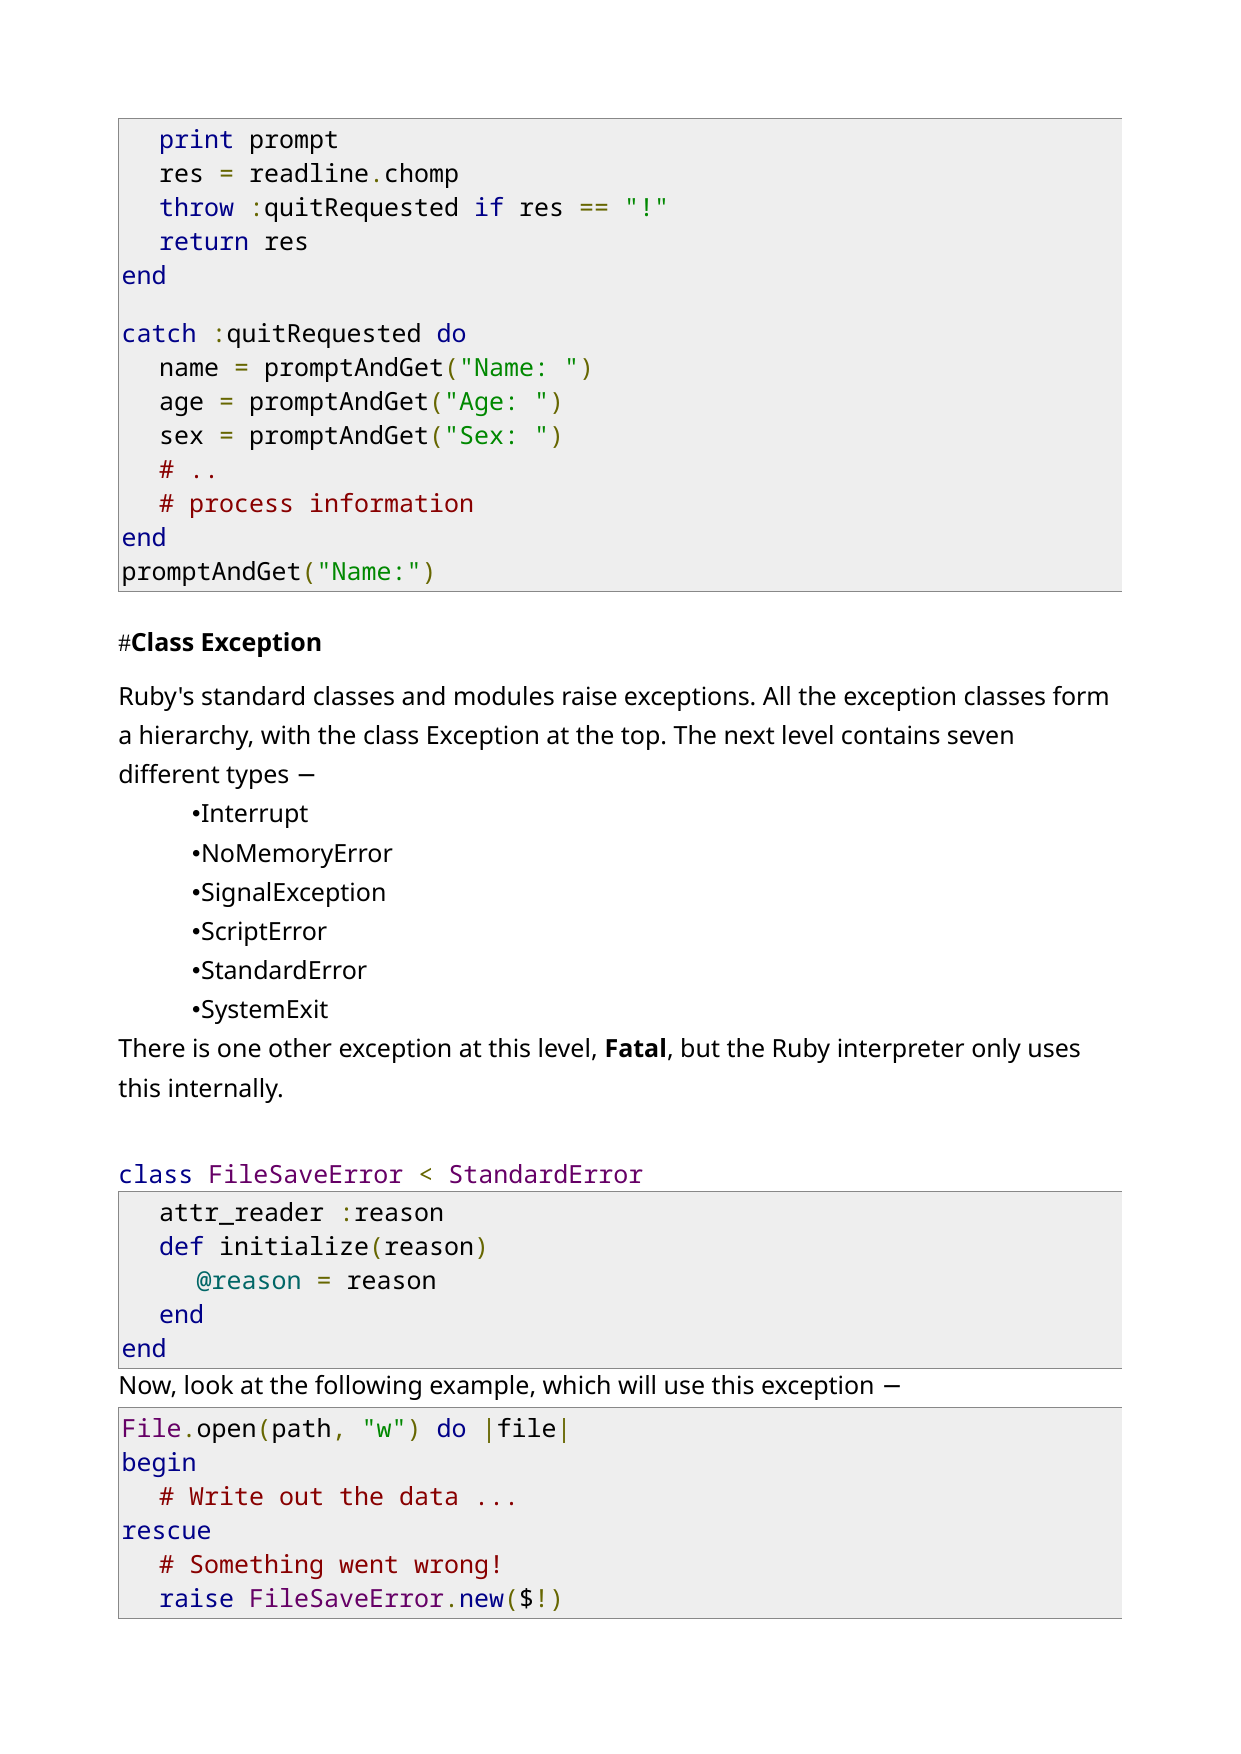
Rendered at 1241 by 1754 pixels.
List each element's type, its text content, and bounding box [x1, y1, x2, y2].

text sex = promptAndGet("Sex: ") [119, 414, 1122, 448]
list SystemExit [118, 992, 1122, 1026]
text There is one other exception at this level, Fatal, but the Ruby interpreter only uses this internally. [118, 1031, 1122, 1104]
list Interrupt [118, 796, 1122, 830]
text @reason = reason [119, 1259, 1122, 1293]
text begin [119, 1441, 1122, 1475]
text def initialize(reason) [119, 1225, 1122, 1259]
text rescue [119, 1509, 1122, 1543]
list NoMemoryError [118, 835, 1122, 869]
text end [119, 1293, 1122, 1327]
text print prompt [119, 119, 1122, 152]
text throw :quitRequested if res == "!" [119, 186, 1122, 220]
text class FileSaveError < StandardError [118, 1157, 1122, 1191]
text raise FileSaveError.new($!) [119, 1577, 1122, 1618]
text # Write out the data ... [119, 1475, 1122, 1509]
list ScriptError [118, 914, 1122, 948]
text end [119, 516, 1122, 551]
text # Something went wrong! [119, 1543, 1122, 1577]
text File.open(path, "w") do |file| [119, 1408, 1122, 1441]
text end [119, 254, 1122, 288]
text res = readline.chomp [119, 152, 1122, 186]
text end [119, 1327, 1122, 1368]
text Now, look at the following example, which will use this exception − [118, 1369, 1122, 1402]
text attr_reader :reason [119, 1192, 1122, 1225]
text return res [119, 220, 1122, 254]
text promptAndGet("Name:") [119, 551, 1122, 591]
list StandardError [118, 953, 1122, 987]
text name = promptAndGet("Name: ") [119, 346, 1122, 380]
text # process information [119, 482, 1122, 516]
text catch :quitRequested do [119, 312, 1122, 346]
list SignalException [118, 874, 1122, 908]
text # .. [119, 448, 1122, 482]
text Ruby's standard classes and modules raise exceptions. All the exception classes form a hierarchy, with the class Exception at the top. The next level contains seven different types − [118, 679, 1122, 791]
text age = promptAndGet("Age: ") [119, 380, 1122, 414]
text #Class Exception [118, 592, 1122, 659]
